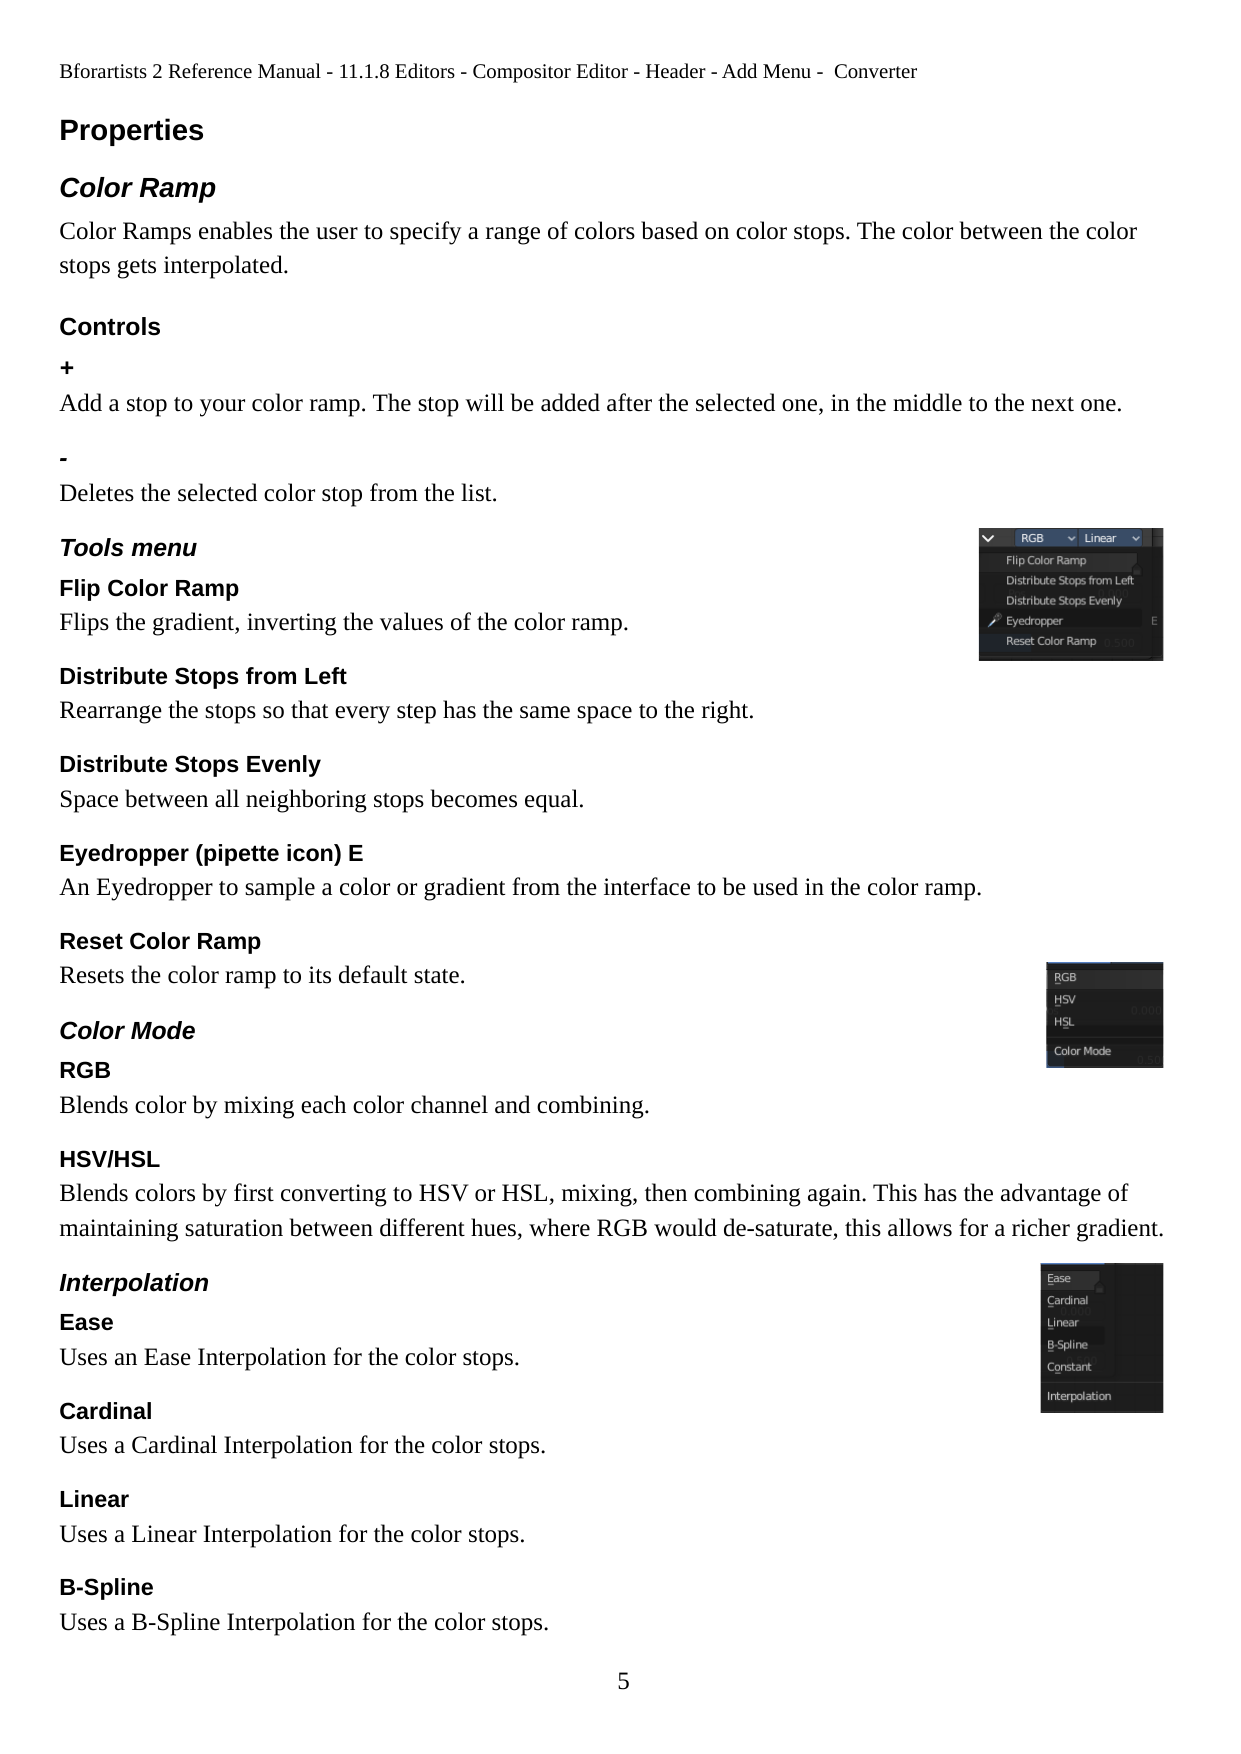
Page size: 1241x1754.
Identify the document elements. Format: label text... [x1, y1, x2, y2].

subtitle Reset Color Ramp [59, 927, 1181, 954]
text Color Ramps enables the user to specify a range of colors based on color stops. The color between the color stops gets interpolated. [59, 216, 1181, 279]
picture [1046, 962, 1164, 1068]
subtitle Properties [59, 113, 1181, 146]
subtitle - [59, 443, 1181, 471]
subtitle Eyedropper (pipette icon) E [59, 839, 1181, 866]
subtitle Color Mode [59, 1016, 1046, 1044]
subtitle Interpolation [59, 1268, 1040, 1296]
subtitle Controls [59, 312, 1181, 340]
subtitle [1164, 533, 1181, 562]
subtitle HSV/HSL [59, 1145, 1181, 1172]
subtitle [1164, 1309, 1181, 1336]
subtitle RGB [59, 1057, 1181, 1083]
subtitle [1164, 574, 1181, 601]
subtitle [1164, 1268, 1181, 1296]
subtitle Flip Color Ramp [59, 574, 978, 601]
text Uses an Ease Interpolation for the color stops. [59, 1342, 1040, 1371]
text Uses a Linear Interpolation for the color stops. [59, 1519, 1181, 1547]
subtitle Tools menu [59, 533, 978, 562]
text Uses a B-Spline Interpolation for the color stops. [59, 1607, 1181, 1636]
text Uses a Cardinal Interpolation for the color stops. [59, 1430, 1181, 1459]
subtitle Distribute Stops Evenly [59, 751, 1181, 777]
subtitle B-Spline [59, 1574, 1181, 1601]
subtitle Color Ramp [59, 171, 1181, 203]
picture [1040, 1263, 1164, 1413]
subtitle Cardinal [59, 1397, 1181, 1424]
text Blends colors by first converting to HSV or HSL, mixing, then combining again. This has the advantage of maintaining saturation between different hues, where RGB would de-saturate, this allows for a richer gradient. [59, 1178, 1181, 1241]
picture [978, 528, 1164, 661]
text Flips the gradient, inverting the values of the color ramp. [59, 607, 978, 636]
text Blends color by mixing each color channel and combining. [59, 1090, 1181, 1118]
subtitle + [59, 353, 1181, 381]
subtitle Linear [59, 1486, 1181, 1512]
text Resets the color ramp to its default state. [59, 960, 1181, 989]
subtitle Distribute Stops from Left [59, 662, 1181, 689]
subtitle [1164, 1016, 1181, 1044]
text Space between all neighboring stops becomes equal. [59, 784, 1181, 812]
text Deletes the selected color stop from the list. [59, 478, 1181, 506]
subtitle Ease [59, 1309, 1040, 1336]
text Add a stop to your color ramp. The stop will be added after the selected one, in the middle to the next one. [59, 388, 1181, 416]
text Rearrange the stops so that every step has the same space to the right. [59, 695, 1181, 724]
text An Eyedropper to sample a color or gradient from the interface to be used in the color ramp. [59, 872, 1181, 901]
